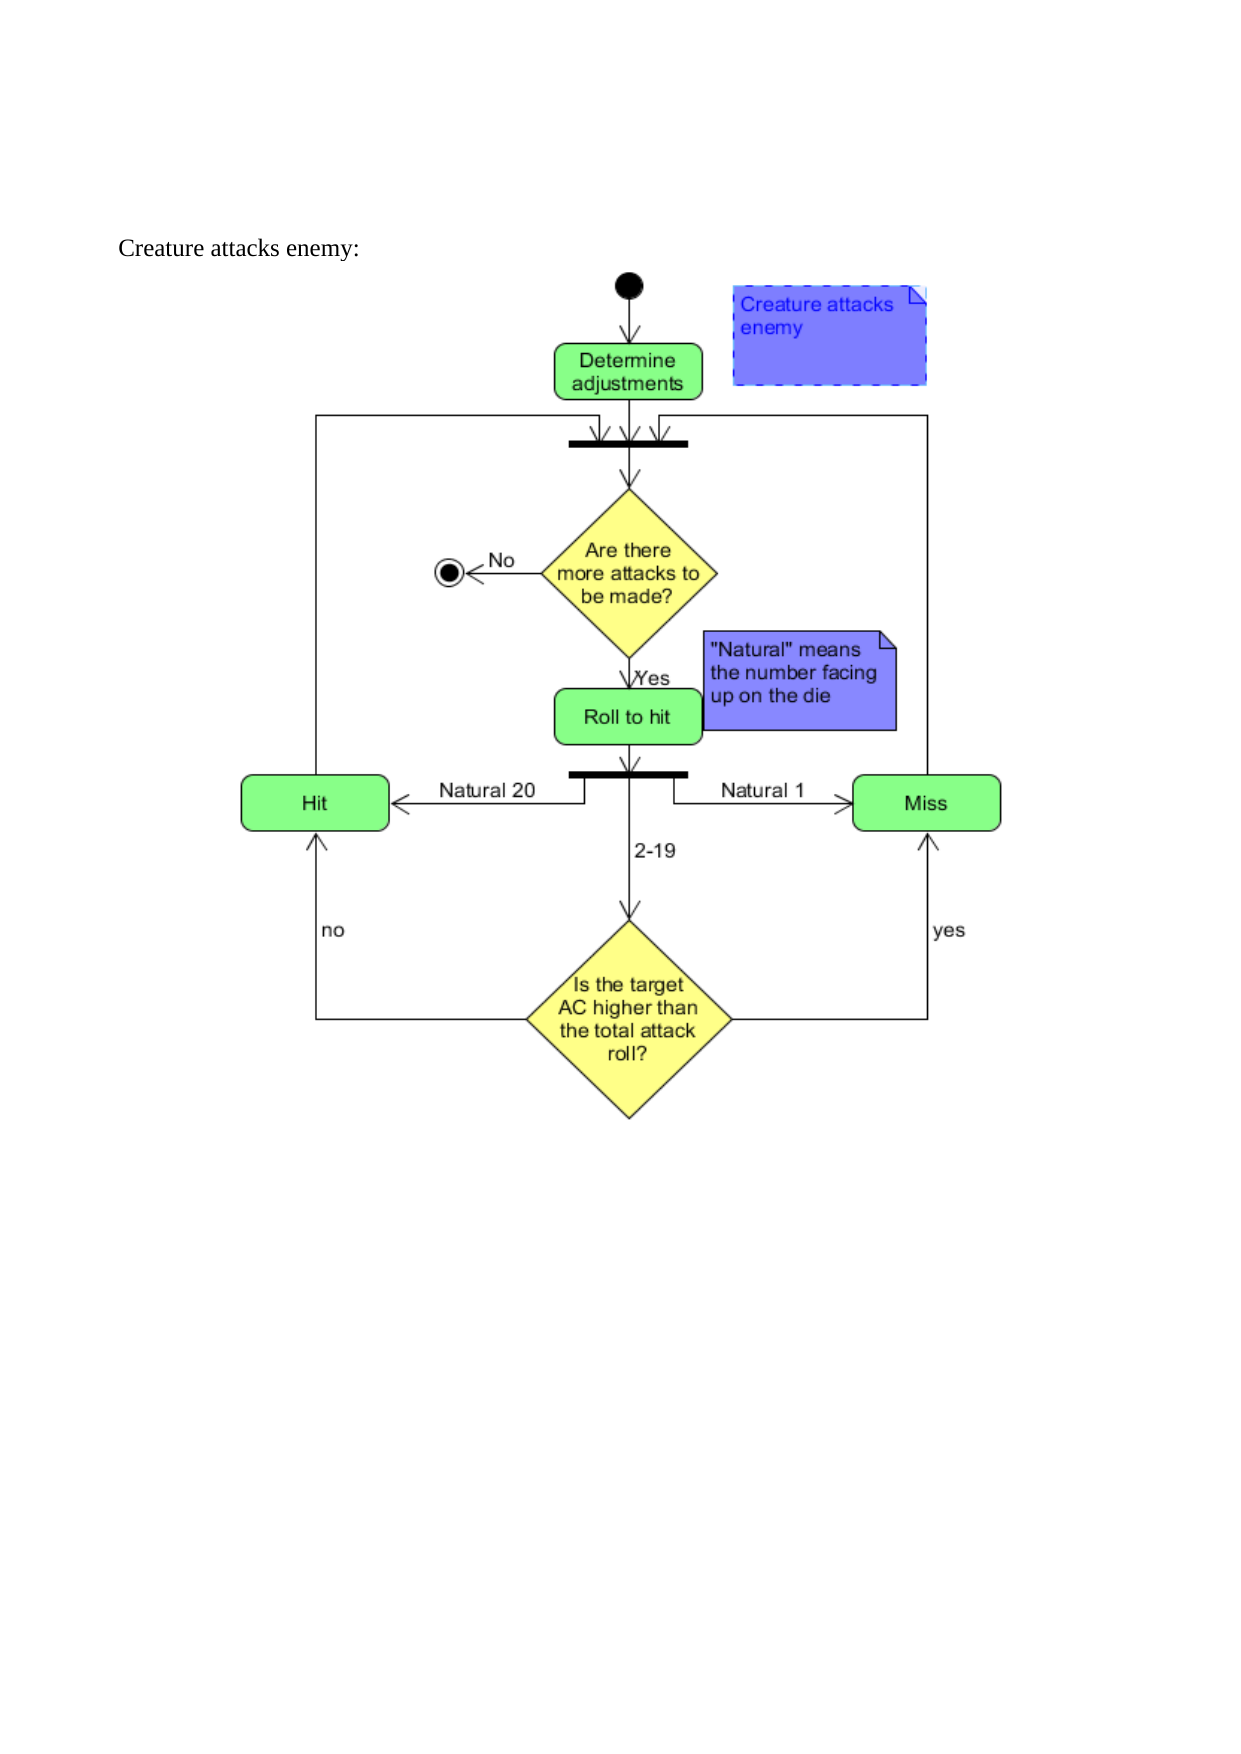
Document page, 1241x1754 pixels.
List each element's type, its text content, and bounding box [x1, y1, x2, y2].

text Creature attacks enemy: [118, 233, 1122, 262]
